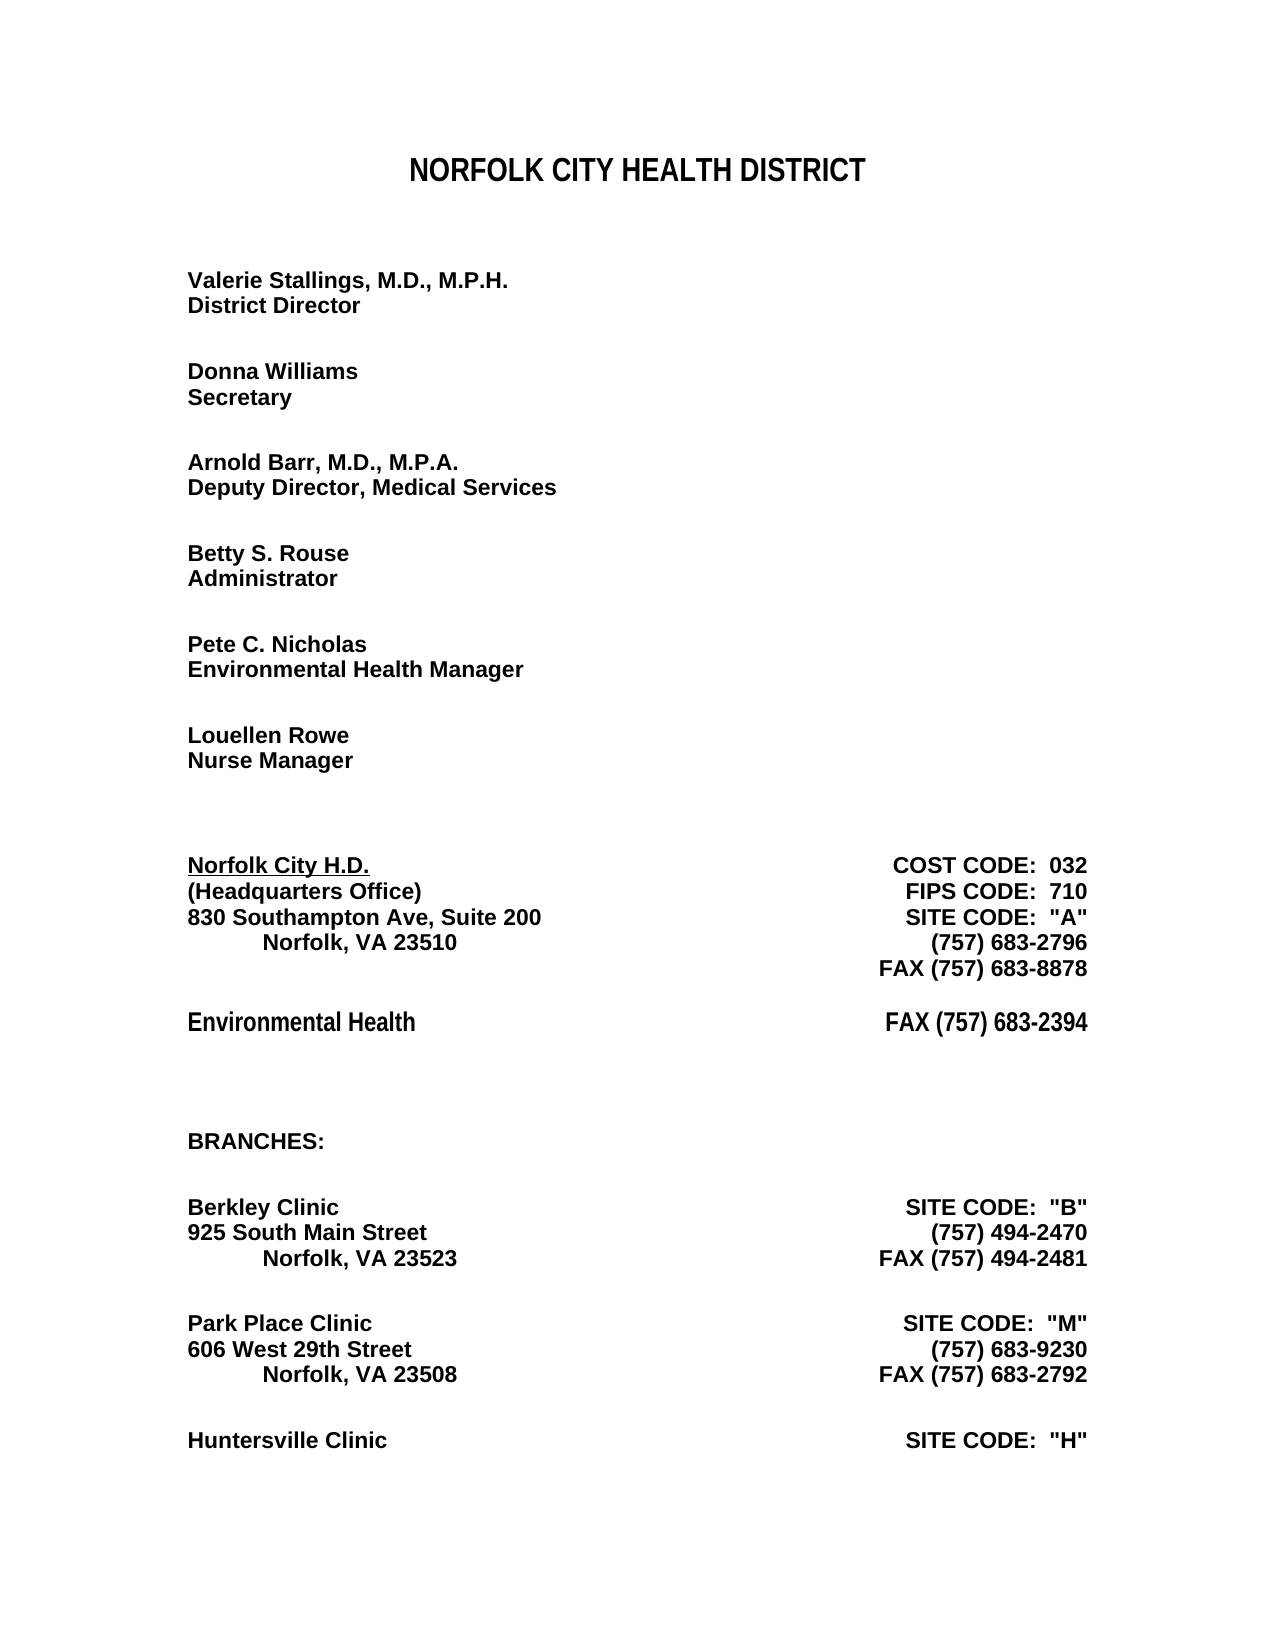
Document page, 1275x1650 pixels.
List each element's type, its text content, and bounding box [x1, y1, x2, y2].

text Norfolk, VA 23508 FAX (757) 683-2792 [187, 1362, 1087, 1388]
text Deputy Director, Medical Services [187, 475, 1087, 501]
text 606 West 29th Street (757) 683-9230 [187, 1336, 1087, 1362]
text Nurse Manager [187, 748, 1087, 773]
text 925 South Main Street (757) 494-2470 [187, 1220, 1087, 1246]
text Secretary [187, 384, 1087, 410]
text Huntersville Clinic SITE CODE: "H" [187, 1427, 1087, 1453]
text Donna Williams [187, 358, 1087, 384]
subtitle Environmental Health FAX (757) 683-2394 [187, 1006, 1087, 1037]
text FAX (757) 683-8878 [187, 955, 1087, 981]
text BRANCHES: [187, 1129, 1087, 1154]
text Administrator [187, 566, 1087, 592]
text Arnold Barr, M.D., M.P.A. [187, 449, 1087, 475]
text Pete C. Nicholas [187, 631, 1087, 657]
subtitle NORFOLK CITY HEALTH DISTRICT [187, 150, 1087, 188]
text Norfolk City H.D. COST CODE: 032 [187, 853, 1087, 878]
text Norfolk, VA 23510 (757) 683-2796 [187, 930, 1087, 955]
text District Director [187, 293, 1087, 319]
text Environmental Health Manager [187, 657, 1087, 683]
text Betty S. Rouse [187, 540, 1087, 566]
text Valerie Stallings, M.D., M.P.H. [187, 268, 1087, 293]
text Norfolk, VA 23523 FAX (757) 494-2481 [187, 1246, 1087, 1271]
text Louellen Rowe [187, 722, 1087, 748]
text (Headquarters Office) FIPS CODE: 710 [187, 878, 1087, 904]
text Berkley Clinic SITE CODE: "B" [187, 1194, 1087, 1220]
text 830 Southampton Ave, Suite 200 SITE CODE: "A" [187, 904, 1087, 930]
text Park Place Clinic SITE CODE: "M" [187, 1311, 1087, 1336]
